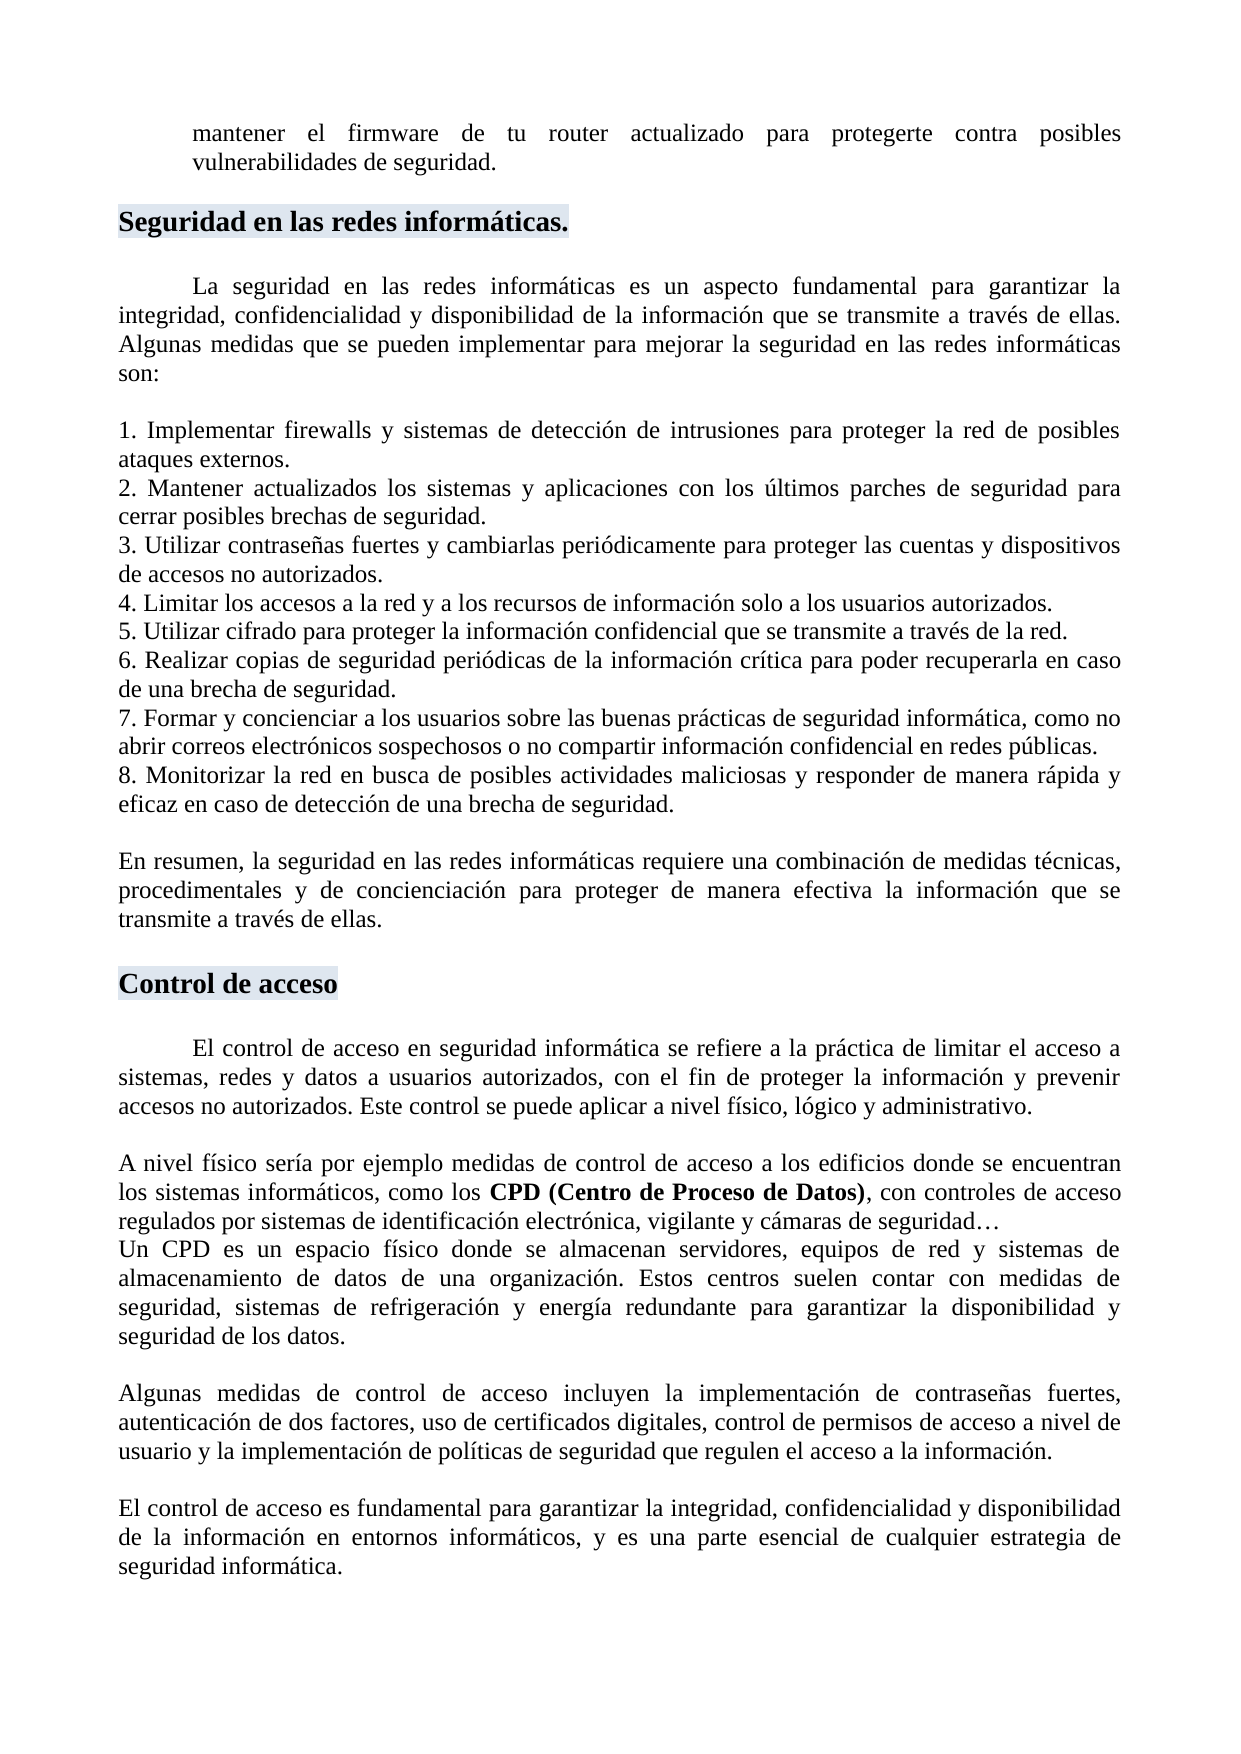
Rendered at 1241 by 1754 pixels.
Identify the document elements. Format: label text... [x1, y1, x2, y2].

text Algunas medidas de control de acceso incluyen la implementación de contraseñas fuertes, autenticación de dos factores, uso de certificados digitales, control de permisos de acceso a nivel de usuario y la implementación de políticas de seguridad que regulen el acceso a la información. [118, 1378, 1122, 1464]
text Control de acceso [118, 966, 1122, 1000]
text 6. Realizar copias de seguridad periódicas de la información crítica para poder recuperarla en caso de una brecha de seguridad. [118, 645, 1122, 703]
text 1. Implementar firewalls y sistemas de detección de intrusiones para proteger la red de posibles ataques externos. [118, 415, 1122, 473]
text 8. Monitorizar la red en busca de posibles actividades maliciosas y responder de manera rápida y eficaz en caso de detección de una brecha de seguridad. [118, 760, 1122, 818]
text 3. Utilizar contraseñas fuertes y cambiarlas periódicamente para proteger las cuentas y dispositivos de accesos no autorizados. [118, 530, 1122, 588]
text En resumen, la seguridad en las redes informáticas requiere una combinación de medidas técnicas, procedimentales y de concienciación para proteger de manera efectiva la información que se transmite a través de ellas. [118, 846, 1122, 933]
text Seguridad en las redes informáticas. [118, 204, 1122, 238]
text 4. Limitar los accesos a la red y a los recursos de información solo a los usuarios autorizados. [118, 588, 1122, 616]
text 7. Formar y concienciar a los usuarios sobre las buenas prácticas de seguridad informática, como no abrir correos electrónicos sospechosos o no compartir información confidencial en redes públicas. [118, 703, 1122, 760]
text 2. Mantener actualizados los sistemas y aplicaciones con los últimos parches de seguridad para cerrar posibles brechas de seguridad. [118, 473, 1122, 530]
text La seguridad en las redes informáticas es un aspecto fundamental para garantizar la integridad, confidencialidad y disponibilidad de la información que se transmite a través de ellas. Algunas medidas que se pueden implementar para mejorar la seguridad en las redes informáticas son: [118, 271, 1122, 386]
text El control de acceso en seguridad informática se refiere a la práctica de limitar el acceso a sistemas, redes y datos a usuarios autorizados, con el fin de proteger la información y prevenir accesos no autorizados. Este control se puede aplicar a nivel físico, lógico y administrativo. [118, 1033, 1122, 1119]
text El control de acceso es fundamental para garantizar la integridad, confidencialidad y disponibilidad de la información en entornos informáticos, y es una parte esencial de cualquier estrategia de seguridad informática. [118, 1493, 1122, 1579]
text mantener el firmware de tu router actualizado para protegerte contra posibles vulnerabilidades de seguridad. [192, 118, 1122, 176]
text A nivel físico sería por ejemplo medidas de control de acceso a los edificios donde se encuentran los sistemas informáticos, como los CPD (Centro de Proceso de Datos), con controles de acceso regulados por sistemas de identificación electrónica, vigilante y cámaras de seguridad… [118, 1148, 1122, 1234]
text 5. Utilizar cifrado para proteger la información confidencial que se transmite a través de la red. [118, 616, 1122, 645]
text Un CPD es un espacio físico donde se almacenan servidores, equipos de red y sistemas de almacenamiento de datos de una organización. Estos centros suelen contar con medidas de seguridad, sistemas de refrigeración y energía redundante para garantizar la disponibilidad y seguridad de los datos. [118, 1234, 1122, 1349]
